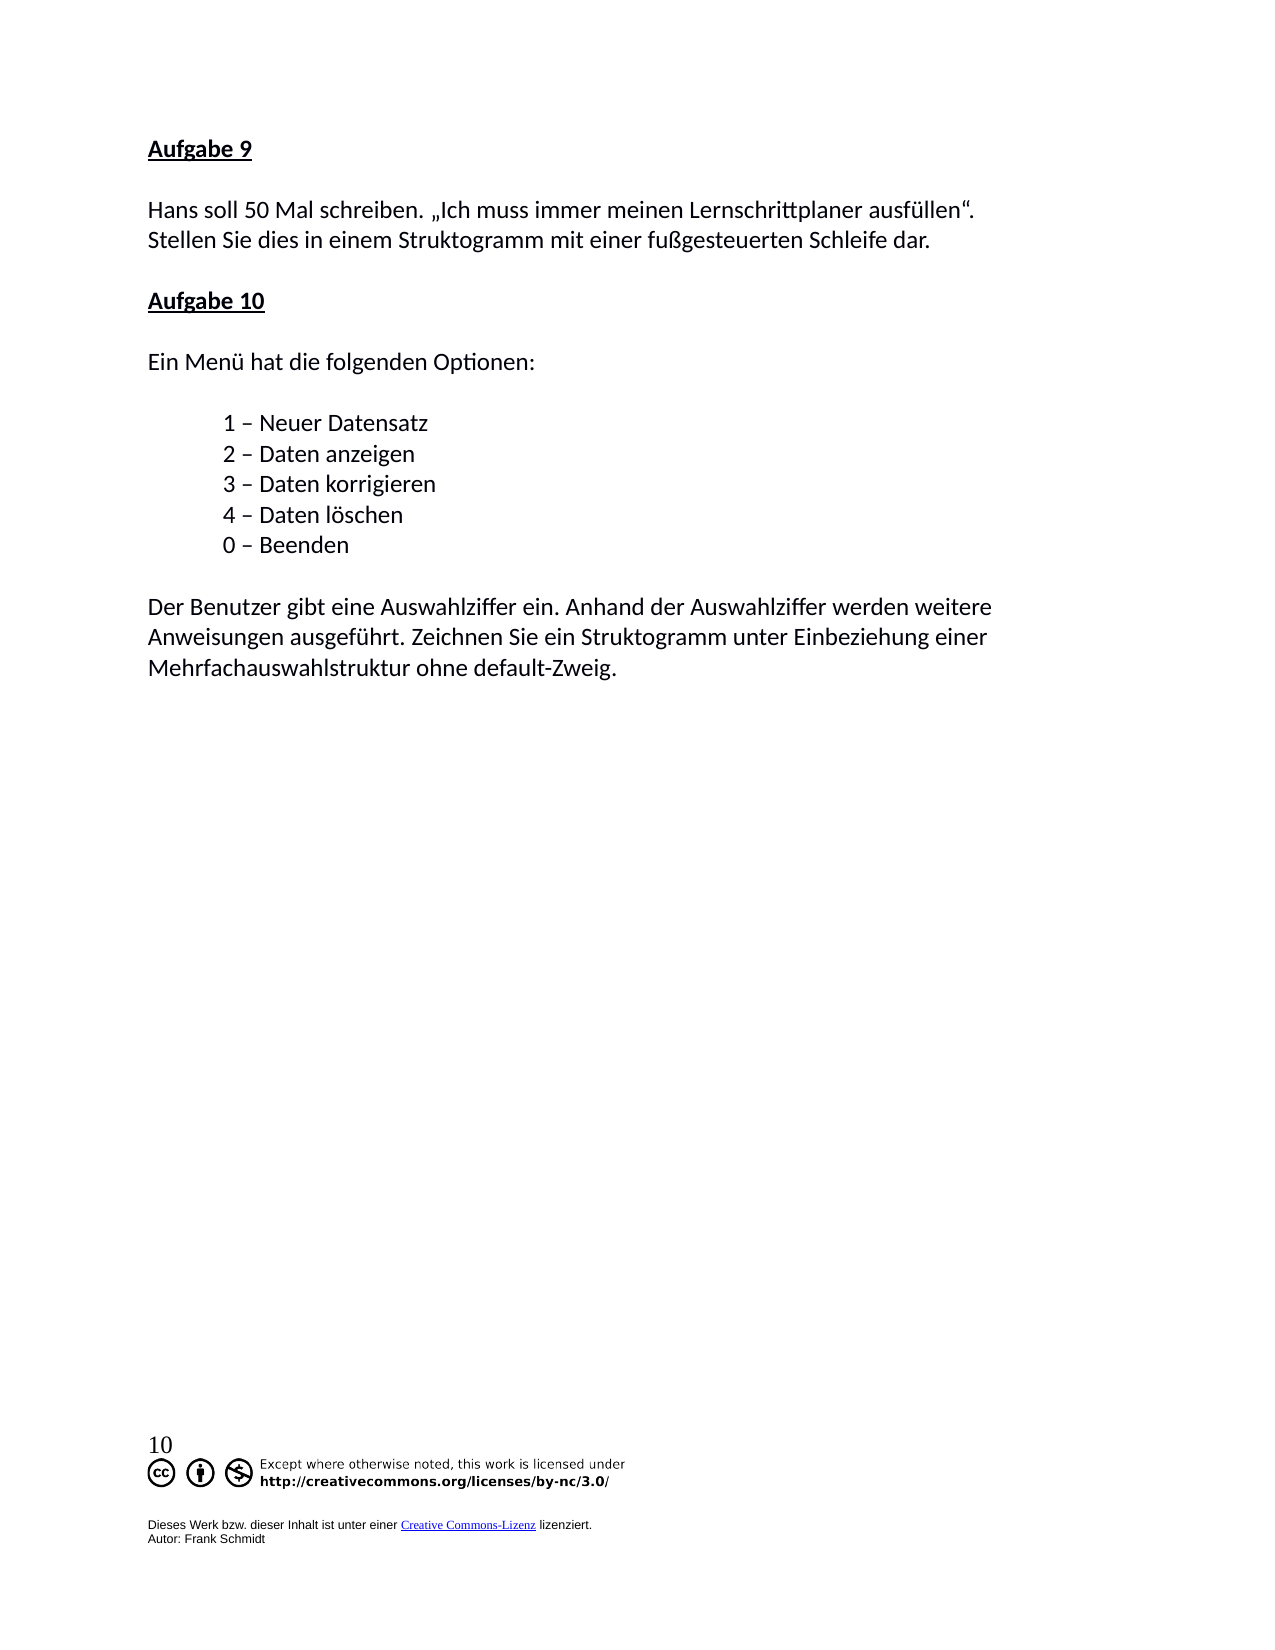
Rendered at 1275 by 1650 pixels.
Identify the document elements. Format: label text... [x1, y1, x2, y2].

text Aufgabe 10 [148, 286, 1127, 316]
text 1 – Neuer Datensatz [223, 408, 1127, 438]
text Mehrfachauswahlstruktur ohne default-Zweig. [148, 652, 1127, 682]
text Hans soll 50 Mal schreiben. „Ich muss immer meinen Lernschrittplaner ausfüllen“. [148, 194, 1127, 224]
text Anweisungen ausgeführt. Zeichnen Sie ein Struktogramm unter Einbeziehung einer [148, 621, 1127, 652]
text 2 – Daten anzeigen [223, 438, 1127, 469]
text Aufgabe 9 [148, 133, 1127, 163]
text 0 – Beenden [223, 530, 1127, 560]
text Der Benutzer gibt eine Auswahlziffer ein. Anhand der Auswahlziffer werden weitere [148, 591, 1127, 621]
text Stellen Sie dies in einem Struktogramm mit einer fußgesteuerten Schleife dar. [148, 224, 1127, 255]
text Ein Menü hat die folgenden Optionen: [148, 347, 1127, 377]
text 4 – Daten löschen [223, 499, 1127, 530]
picture [147, 1458, 625, 1489]
text 3 – Daten korrigieren [223, 469, 1127, 499]
